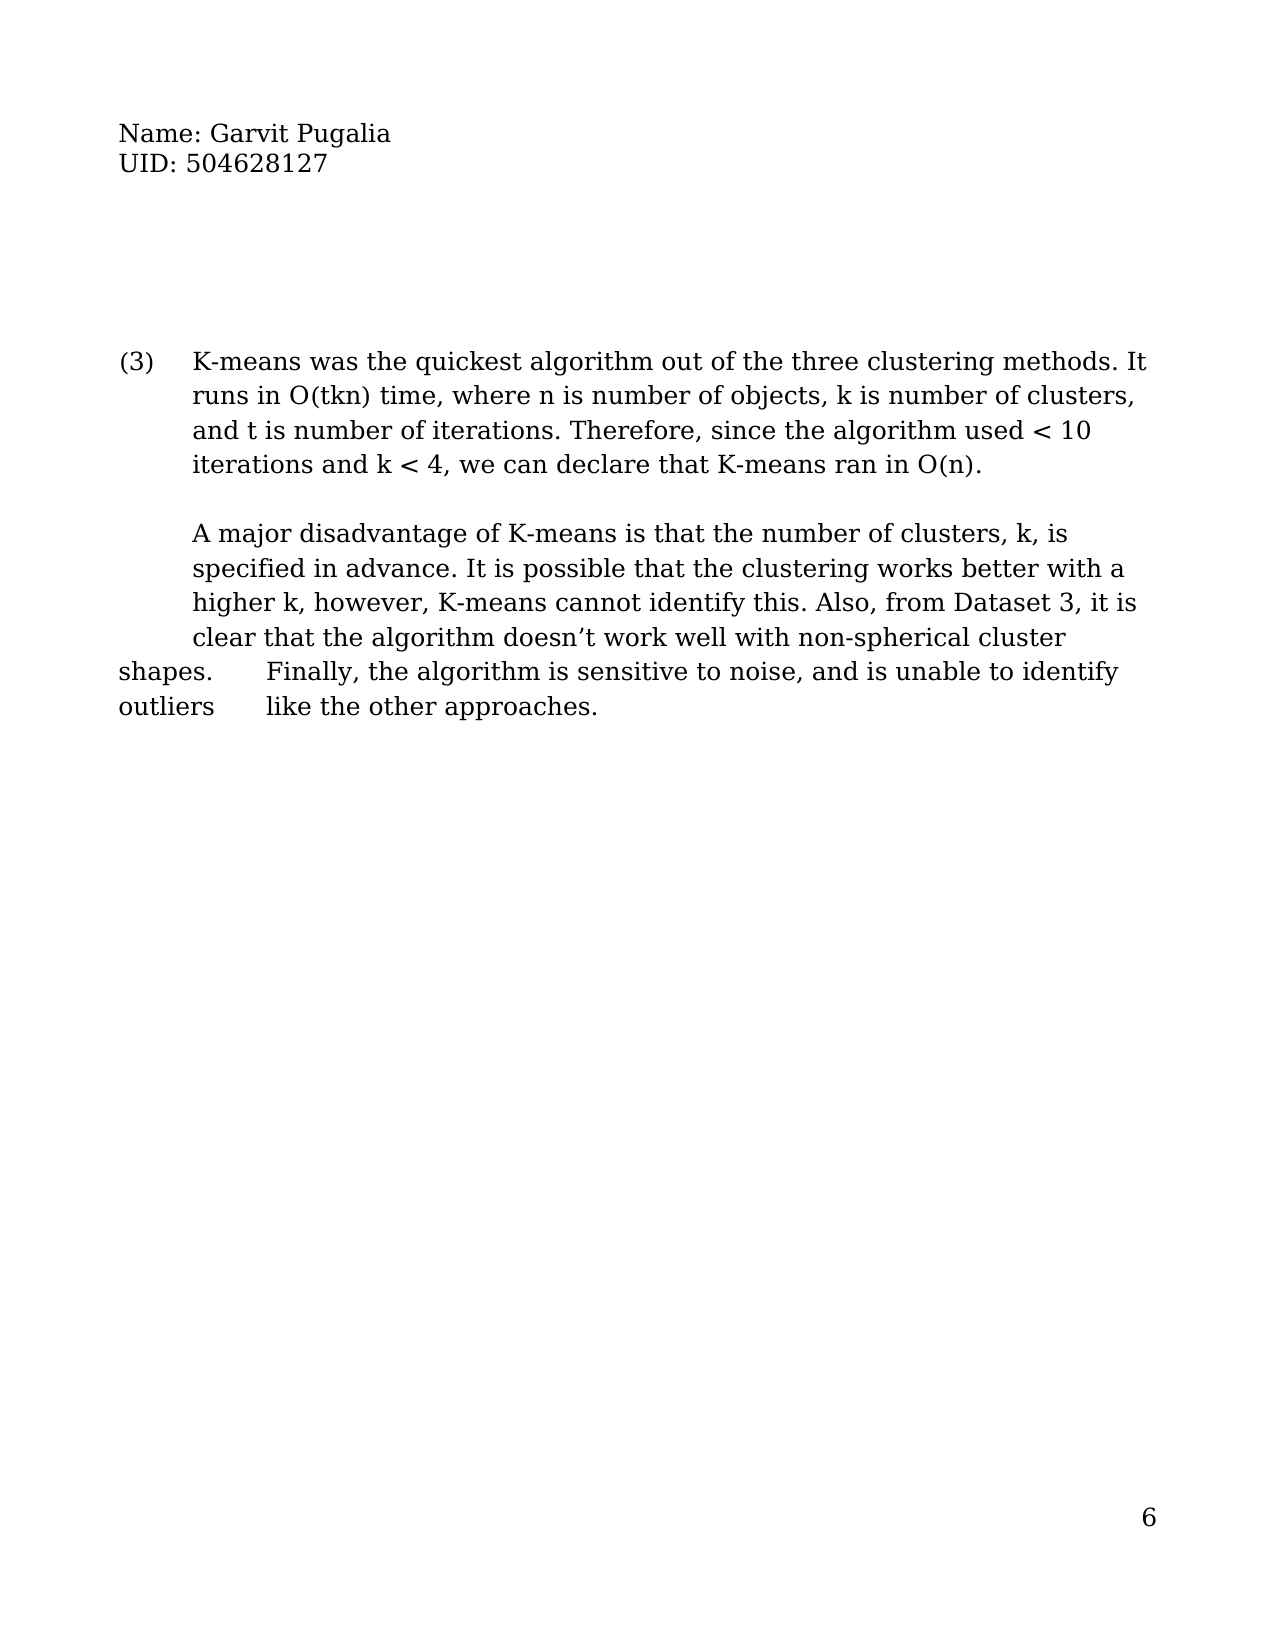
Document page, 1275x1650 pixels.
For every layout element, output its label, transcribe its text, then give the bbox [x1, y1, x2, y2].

text A major disadvantage of K-means is that the number of clusters, k, is specified in advance. It is possible that the clustering works better with a higher k, however, K-means cannot identify this. Also, from Dataset 3, it is clear that the algorithm doesn’t work well with non-spherical cluster shapes. Finally, the algorithm is sensitive to noise, and is unable to identify outliers like the other approaches. [118, 518, 1157, 720]
text (3) K-means was the quickest algorithm out of the three clustering methods. It runs in O(tkn) time, where n is number of objects, k is number of clusters, and t is number of iterations. Therefore, since the algorithm used < 10 iterations and k < 4, we can declare that K-means ran in O(n). [118, 346, 1157, 479]
